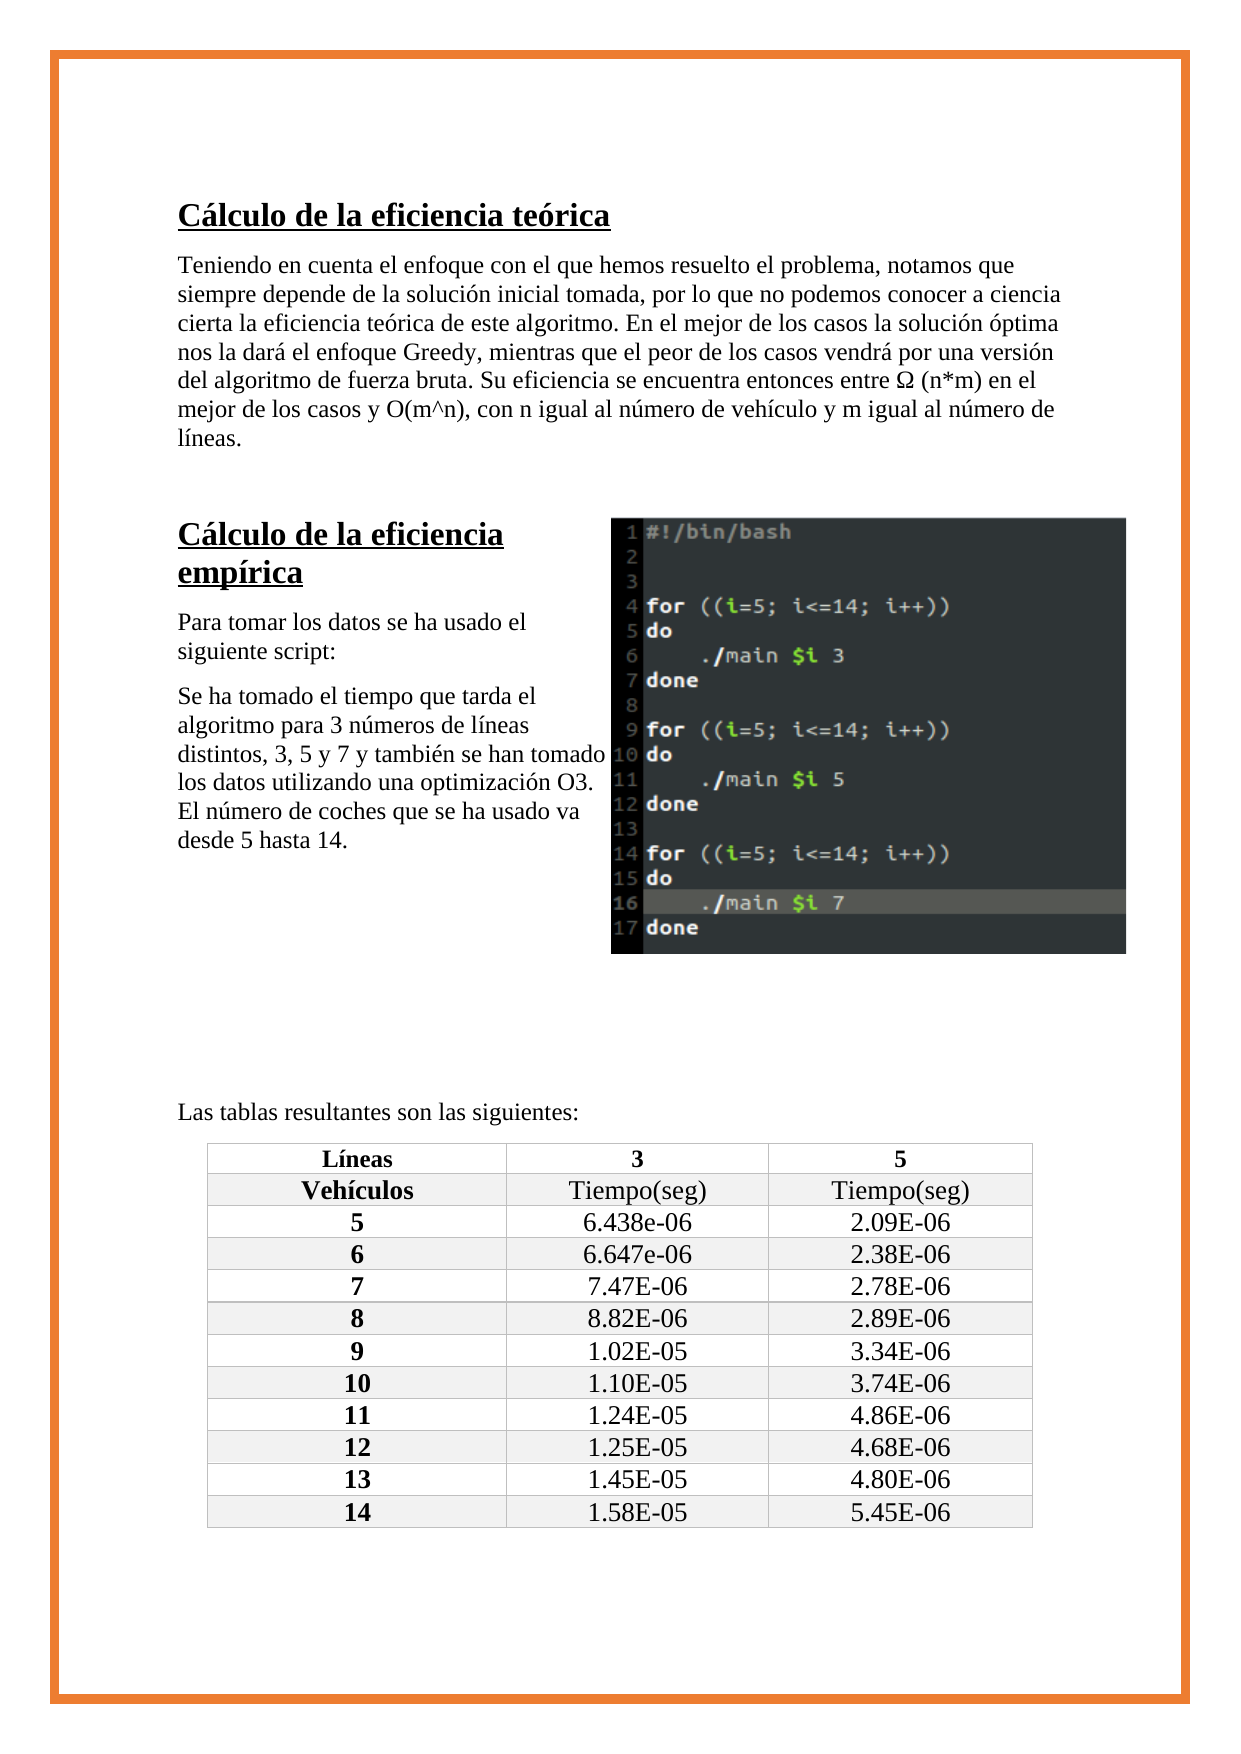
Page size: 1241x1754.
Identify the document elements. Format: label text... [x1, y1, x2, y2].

table_cell 13 [208, 1464, 506, 1494]
table_header 5 [769, 1144, 1032, 1173]
text Se ha tomado el tiempo que tarda el algoritmo para 3 números de líneas distintos, 3, 5 y 7 y también se han tomado los datos utilizando una optimización O3. El número de coches que se ha usado va desde 5 hasta 14. [177, 681, 611, 854]
table_header 3 [507, 1144, 768, 1173]
table_cell 8.82E-06 [507, 1303, 768, 1334]
table_cell 7 [208, 1270, 506, 1301]
table_cell 6.438e-06 [507, 1206, 768, 1237]
table_cell 1.10E-05 [507, 1367, 768, 1398]
table_cell 8 [208, 1303, 506, 1334]
table_cell 1.58E-05 [507, 1496, 768, 1527]
text Las tablas resultantes son las siguientes: [177, 1097, 1063, 1126]
table_cell 1.02E-05 [507, 1335, 768, 1366]
table_cell 2.78E-06 [769, 1270, 1032, 1301]
text Teniendo en cuenta el enfoque con el que hemos resuelto el problema, notamos que siempre depende de la solución inicial tomada, por lo que no podemos conocer a ciencia cierta la eficiencia teórica de este algoritmo. En el mejor de los casos la solución óptima nos la dará el enfoque Greedy, mientras que el peor de los casos vendrá por una versión del algoritmo de fuerza bruta. Su eficiencia se encuentra entonces entre Ω (n*m) en el mejor de los casos y O(m^n), con n igual al número de vehículo y m igual al número de líneas. [177, 250, 1063, 452]
text Cálculo de la eficiencia empírica [177, 514, 1063, 590]
table_cell 1.45E-05 [507, 1464, 768, 1494]
table_cell 3.34E-06 [769, 1335, 1032, 1366]
table_cell 9 [208, 1335, 506, 1366]
table_cell 2.09E-06 [769, 1206, 1032, 1237]
table_cell 3.74E-06 [769, 1367, 1032, 1398]
text Para tomar los datos se ha usado el siguiente script: [177, 607, 611, 664]
table_cell 6 [208, 1238, 506, 1269]
table_cell 14 [208, 1496, 506, 1527]
table_cell 4.68E-06 [769, 1431, 1032, 1462]
table_cell 6.647e-06 [507, 1238, 768, 1269]
table_header Líneas [208, 1144, 506, 1173]
table_cell Tiempo(seg) [507, 1174, 768, 1205]
table_cell 4.80E-06 [769, 1464, 1032, 1494]
table_cell 11 [208, 1399, 506, 1430]
table_cell 5.45E-06 [769, 1496, 1032, 1527]
table_cell 4.86E-06 [769, 1399, 1032, 1430]
table_cell 12 [208, 1431, 506, 1462]
text Cálculo de la eficiencia teórica [177, 195, 1063, 234]
table_cell Vehículos [208, 1174, 506, 1205]
table_cell 2.38E-06 [769, 1238, 1032, 1269]
table_cell 5 [208, 1206, 506, 1237]
table_cell 7.47E-06 [507, 1270, 768, 1301]
table_cell 10 [208, 1367, 506, 1398]
table_cell 1.25E-05 [507, 1431, 768, 1462]
table_cell Tiempo(seg) [769, 1174, 1032, 1205]
table_cell 1.24E-05 [507, 1399, 768, 1430]
table_cell 2.89E-06 [769, 1303, 1032, 1334]
